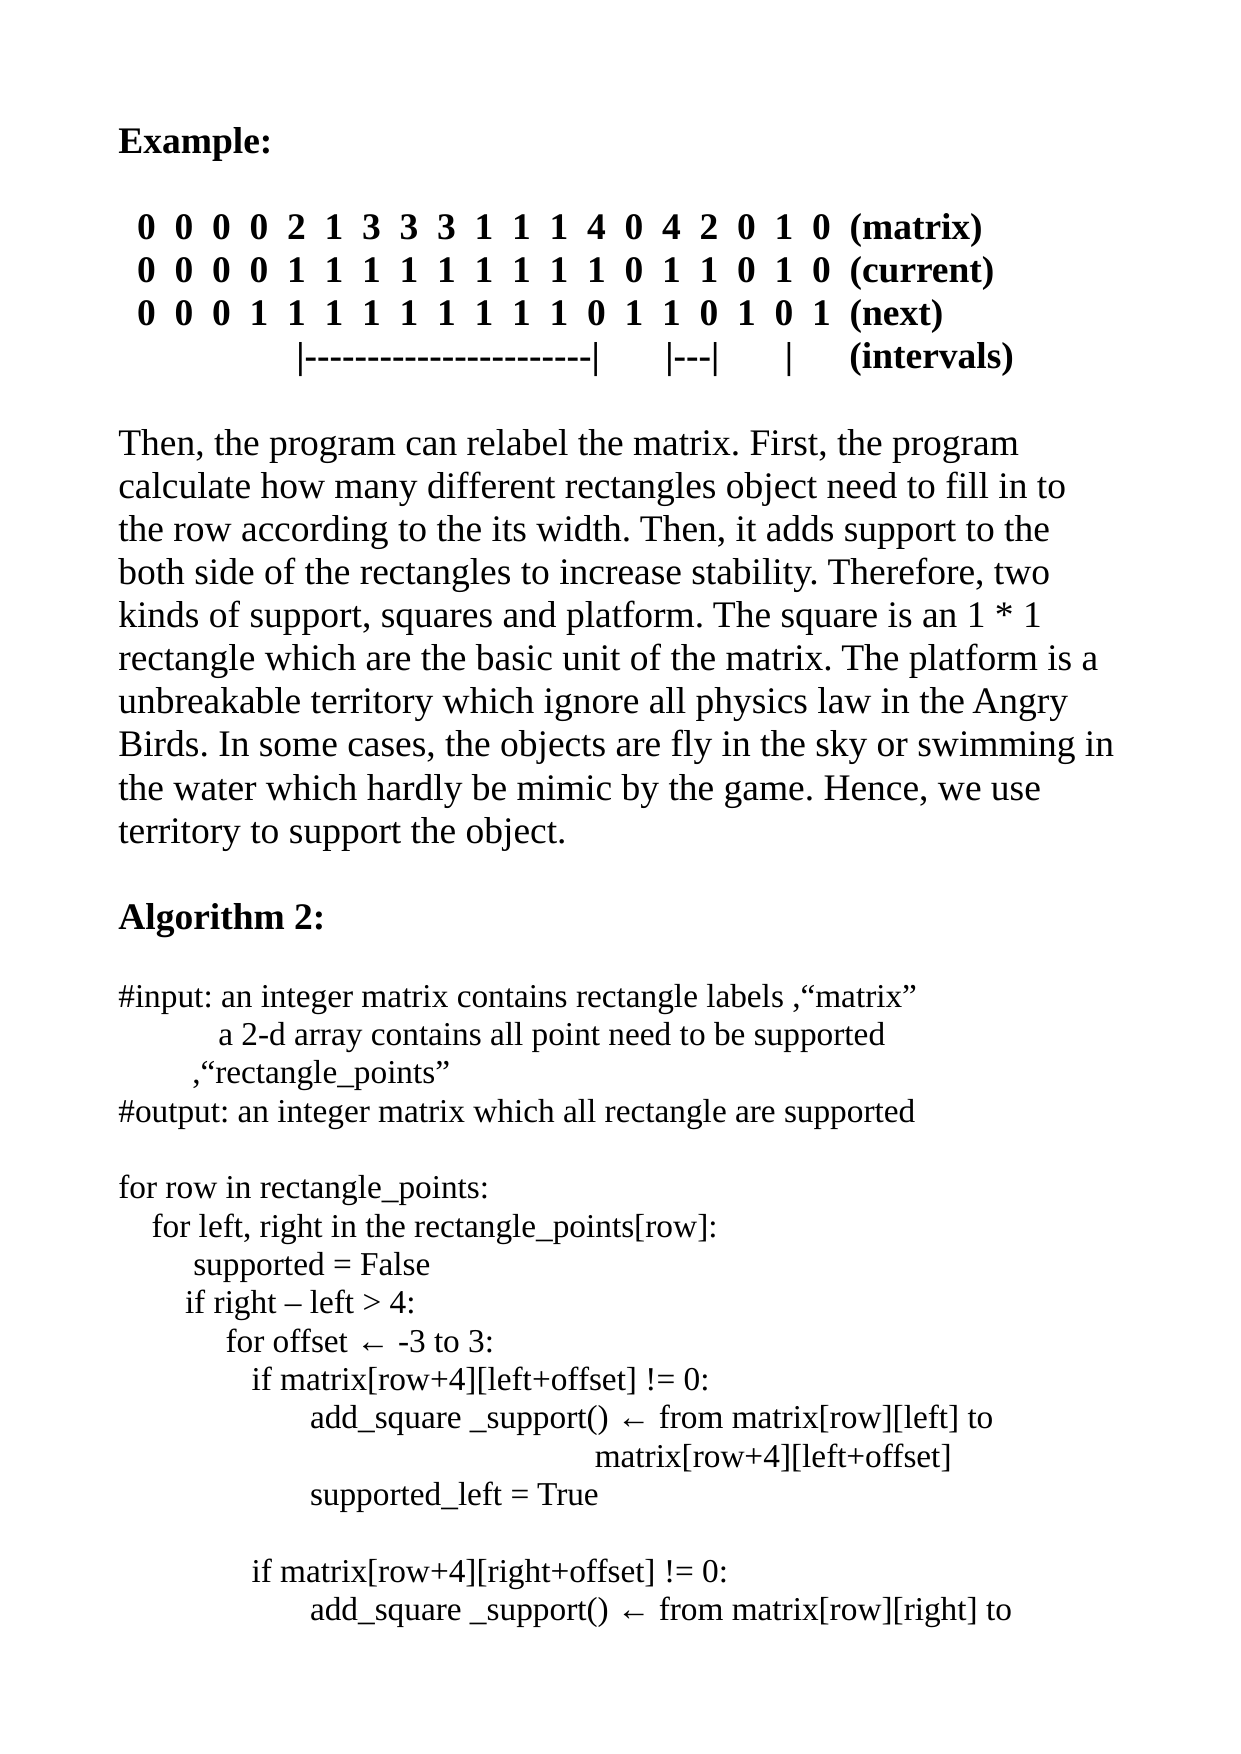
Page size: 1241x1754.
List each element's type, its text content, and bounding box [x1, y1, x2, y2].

text add_square _support() ← from matrix[row][left] to matrix[row+4][left+offset] [118, 1397, 1122, 1474]
text #output: an integer matrix which all rectangle are supported [118, 1091, 1122, 1129]
text a 2-d array contains all point need to be supported ,“rectangle_points” [118, 1014, 1122, 1091]
text Algorithm 2: [118, 894, 1122, 937]
text 0 0 0 0 2 1 3 3 3 1 1 1 4 0 4 2 0 1 0 (matrix) [118, 204, 1122, 247]
text supported_left = True [118, 1474, 1122, 1512]
text 0 0 0 1 1 1 1 1 1 1 1 1 0 1 1 0 1 0 1 (next) [118, 291, 1122, 334]
text supported = False [118, 1244, 1122, 1282]
text for left, right in the rectangle_points[row]: [118, 1206, 1122, 1244]
text for row in rectangle_points: [118, 1167, 1122, 1206]
text if matrix[row+4][left+offset] != 0: [118, 1359, 1122, 1397]
text add_square _support() ← from matrix[row][right] to [118, 1589, 1122, 1627]
text if right – left > 4: [118, 1282, 1122, 1321]
text if matrix[row+4][right+offset] != 0: [118, 1551, 1122, 1589]
text Example: [118, 118, 1122, 161]
text Then, the program can relabel the matrix. First, the program calculate how many different rectangles object need to fill in to the row according to the its width. Then, it adds support to the both side of the rectangles to increase stability. Therefore, two kinds of support, squares and platform. The square is an 1 * 1 rectangle which are the basic unit of the matrix. The platform is a unbreakable territory which ignore all physics law in the Angry Birds. In some cases, the objects are fly in the sky or swimming in the water which hardly be mimic by the game. Hence, we use territory to support the object. [118, 420, 1122, 851]
text 0 0 0 0 1 1 1 1 1 1 1 1 1 0 1 1 0 1 0 (current) [118, 247, 1122, 291]
text for offset ← -3 to 3: [118, 1321, 1122, 1359]
text |-----------------------| |---| | (intervals) [118, 334, 1122, 377]
text #input: an integer matrix contains rectangle labels ,“matrix” [118, 976, 1122, 1014]
